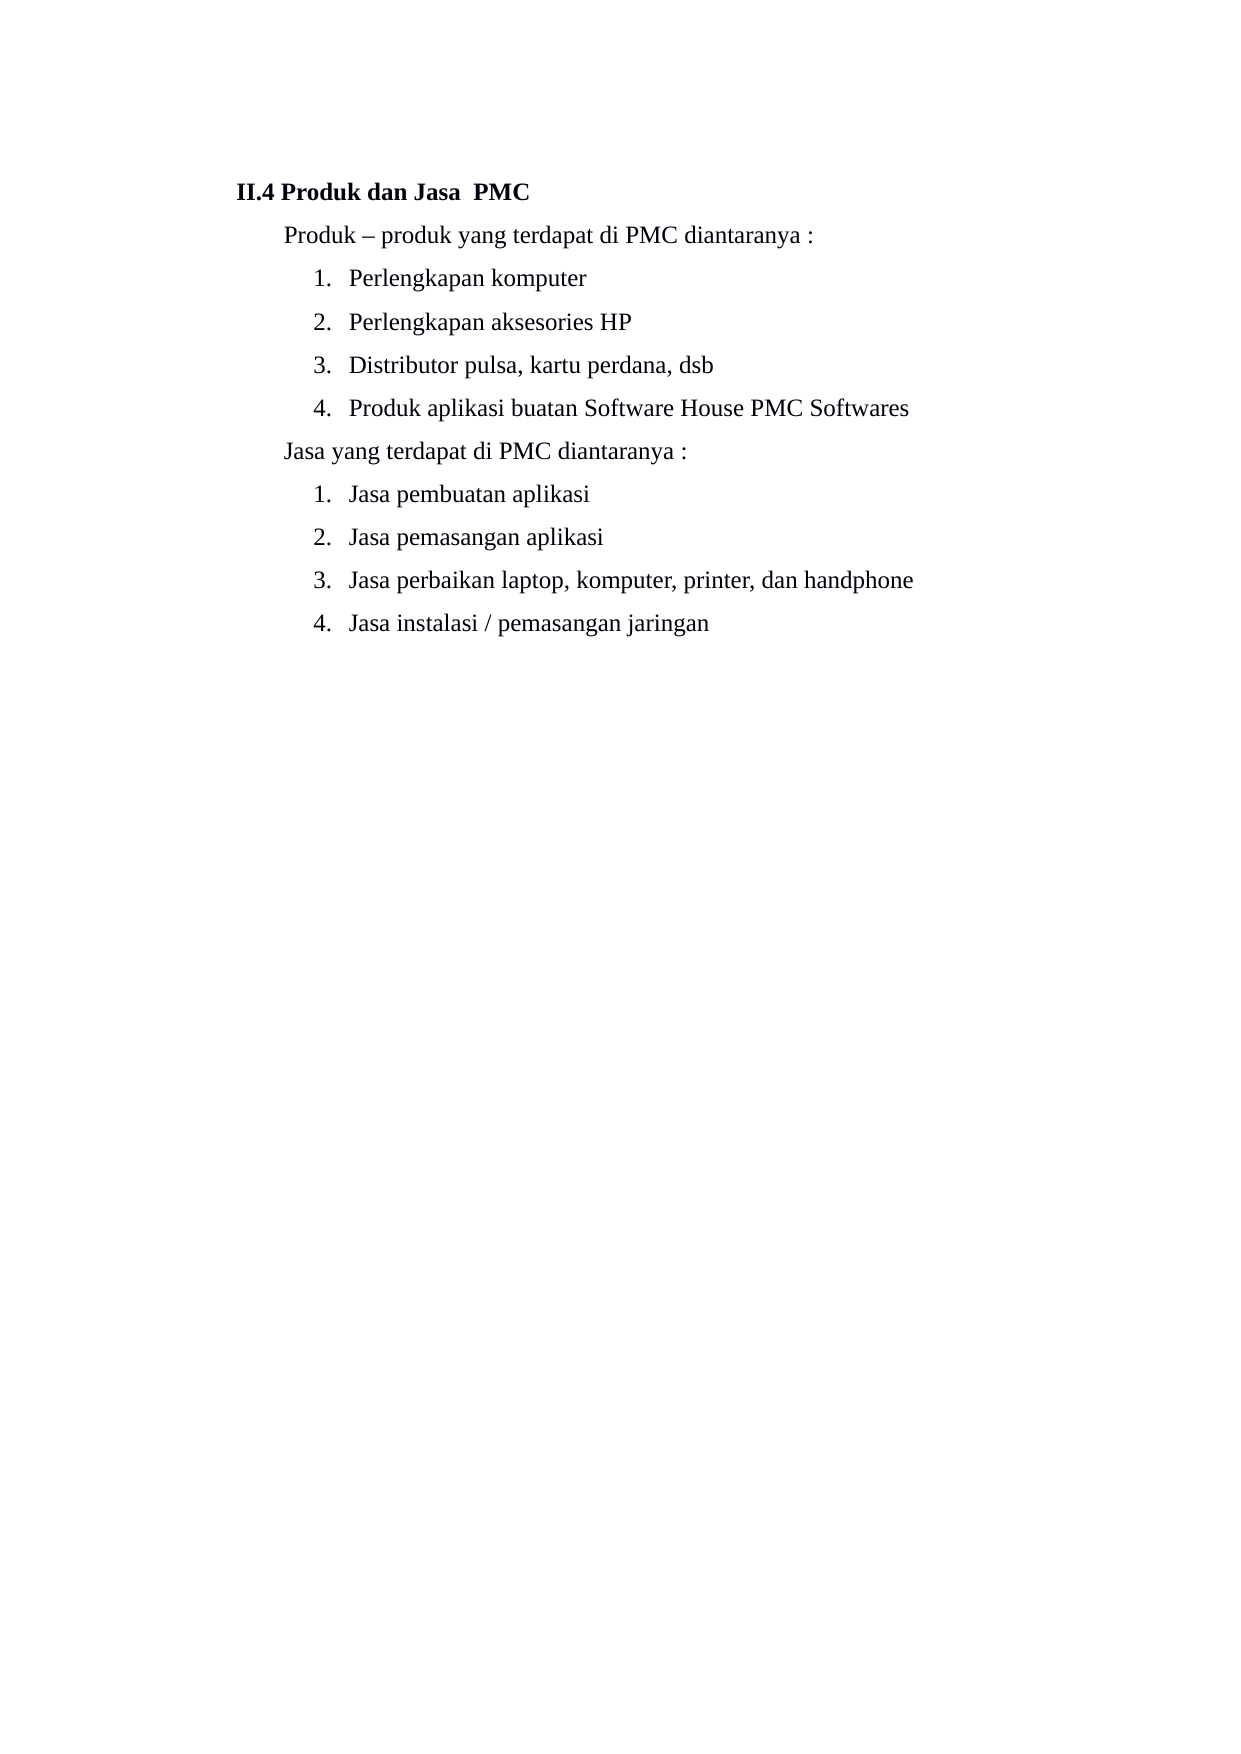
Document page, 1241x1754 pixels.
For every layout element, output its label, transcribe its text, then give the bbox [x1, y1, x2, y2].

text II.4 Produk dan Jasa PMC [236, 177, 1063, 206]
list Jasa pemasangan aplikasi [313, 522, 1063, 551]
list Jasa instalasi / pemasangan jaringan [313, 608, 1063, 637]
list Jasa perbaikan laptop, komputer, printer, dan handphone [313, 565, 1063, 594]
list Jasa pembuatan aplikasi [313, 479, 1063, 508]
text Produk – produk yang terdapat di PMC diantaranya : [283, 220, 1063, 249]
list Perlengkapan komputer [313, 263, 1063, 292]
list Distributor pulsa, kartu perdana, dsb [313, 350, 1063, 378]
list Produk aplikasi buatan Software House PMC Softwares [313, 393, 1063, 422]
text Jasa yang terdapat di PMC diantaranya : [283, 436, 1063, 465]
list Perlengkapan aksesories HP [313, 307, 1063, 335]
